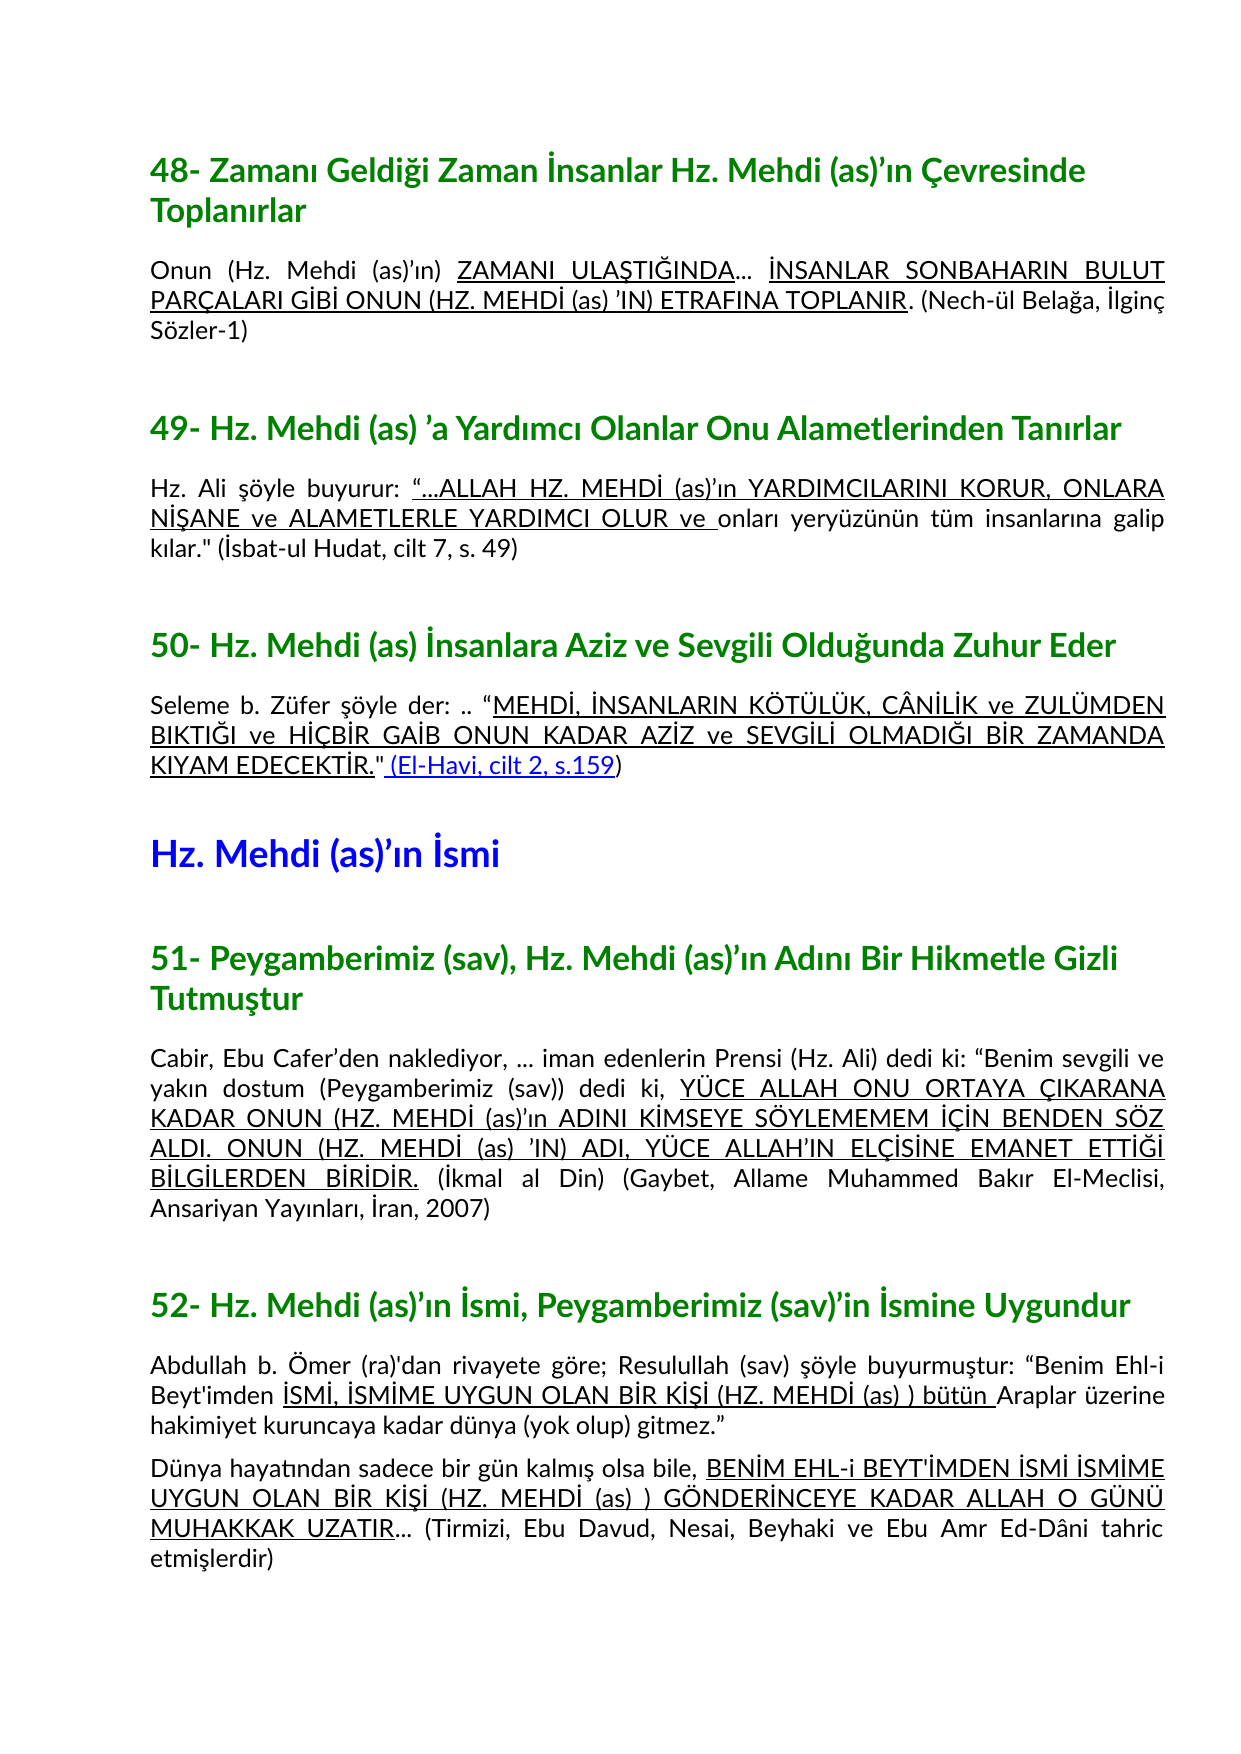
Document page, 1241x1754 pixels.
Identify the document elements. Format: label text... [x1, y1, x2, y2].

text KIYAM EDECEKTİR." (El-Havi, cilt 2, s.159) [150, 748, 1165, 780]
subtitle Hz. Mehdi (as)’ın İsmi [150, 830, 1165, 875]
text Hz. Ali şöyle buyurur: “...ALLAH HZ. MEHDİ (as)’ın YARDIMCILARINI KORUR, ONLARA NİŞANE ve ALAMETLERLE YARDIMCI OLUR ve onları yeryüzünün tüm insanlarına galip kılar." (İsbat-ul Hudat, cilt 7, s. 49) [150, 472, 1165, 562]
subtitle 52- Hz. Mehdi (as)’ın İsmi, Peygamberimiz (sav)’in İsmine Uygundur [150, 1285, 1165, 1325]
text Onun (Hz. Mehdi (as)’ın) ZAMANI ULAŞTIĞINDA... İNSANLAR SONBAHARIN BULUT PARÇALARI GİBİ ONUN (HZ. MEHDİ (as) ’IN) ETRAFINA TOPLANIR. (Nech-ül Belağa, İlginç Sözler-1) [150, 255, 1165, 345]
text Abdullah b. Ömer (ra)'dan rivayete göre; Resulullah (sav) şöyle buyurmuştur: “Benim Ehl-i Beyt'imden İSMİ, İSMİME UYGUN OLAN BİR KİŞİ (HZ. MEHDİ (as) ) bütün Araplar üzerine hakimiyet kuruncaya kadar dünya (yok olup) gitmez.” [150, 1350, 1165, 1440]
text ALDI. ONUN (HZ. MEHDİ (as) ’IN) ADI, YÜCE ALLAH’IN ELÇİSİNE EMANET ETTİĞİ [150, 1130, 1165, 1159]
text Seleme b. Züfer şöyle der: .. “MEHDİ, İNSANLARIN KÖTÜLÜK, CÂNİLİK ve ZULÜMDEN BIKTIĞI ve HİÇBİR GAİB ONUN KADAR AZİZ ve SEVGİLİ OLMADIĞI BİR ZAMANDA [150, 690, 1165, 746]
subtitle 51- Peygamberimiz (sav), Hz. Mehdi (as)’ın Adını Bir Hikmetle Gizli Tutmuştur [150, 937, 1165, 1017]
text MUHAKKAK UZATIR... (Tirmizi, Ebu Davud, Nesai, Beyhaki ve Ebu Amr Ed-Dâni tahric etmişlerdir) [150, 1510, 1165, 1572]
subtitle 48- Zamanı Geldiği Zaman İnsanlar Hz. Mehdi (as)’ın Çevresinde Toplanırlar [150, 150, 1165, 230]
text BİLGİLERDEN BİRİDİR. (İkmal al Din) (Gaybet, Allame Muhammed Bakır El-Meclisi, Ansariyan Yayınları, İran, 2007) [150, 1160, 1165, 1222]
subtitle 49- Hz. Mehdi (as) ’a Yardımcı Olanlar Onu Alametlerinden Tanırlar [150, 407, 1165, 447]
text Dünya hayatından sadece bir gün kalmış olsa bile, BENİM EHL-i BEYT'İMDEN İSMİ İSMİME UYGUN OLAN BİR KİŞİ (HZ. MEHDİ (as) ) GÖNDERİNCEYE KADAR ALLAH O GÜNÜ [150, 1452, 1165, 1509]
text Cabir, Ebu Cafer’den naklediyor, ... iman edenlerin Prensi (Hz. Ali) dedi ki: “Benim sevgili ve yakın dostum (Peygamberimiz (sav)) dedi ki, YÜCE ALLAH ONU ORTAYA ÇIKARANA KADAR ONUN (HZ. MEHDİ (as)’ın ADINI KİMSEYE SÖYLEMEMEM İÇİN BENDEN SÖZ [150, 1042, 1165, 1129]
subtitle 50- Hz. Mehdi (as) İnsanlara Aziz ve Sevgili Olduğunda Zuhur Eder [150, 625, 1165, 665]
